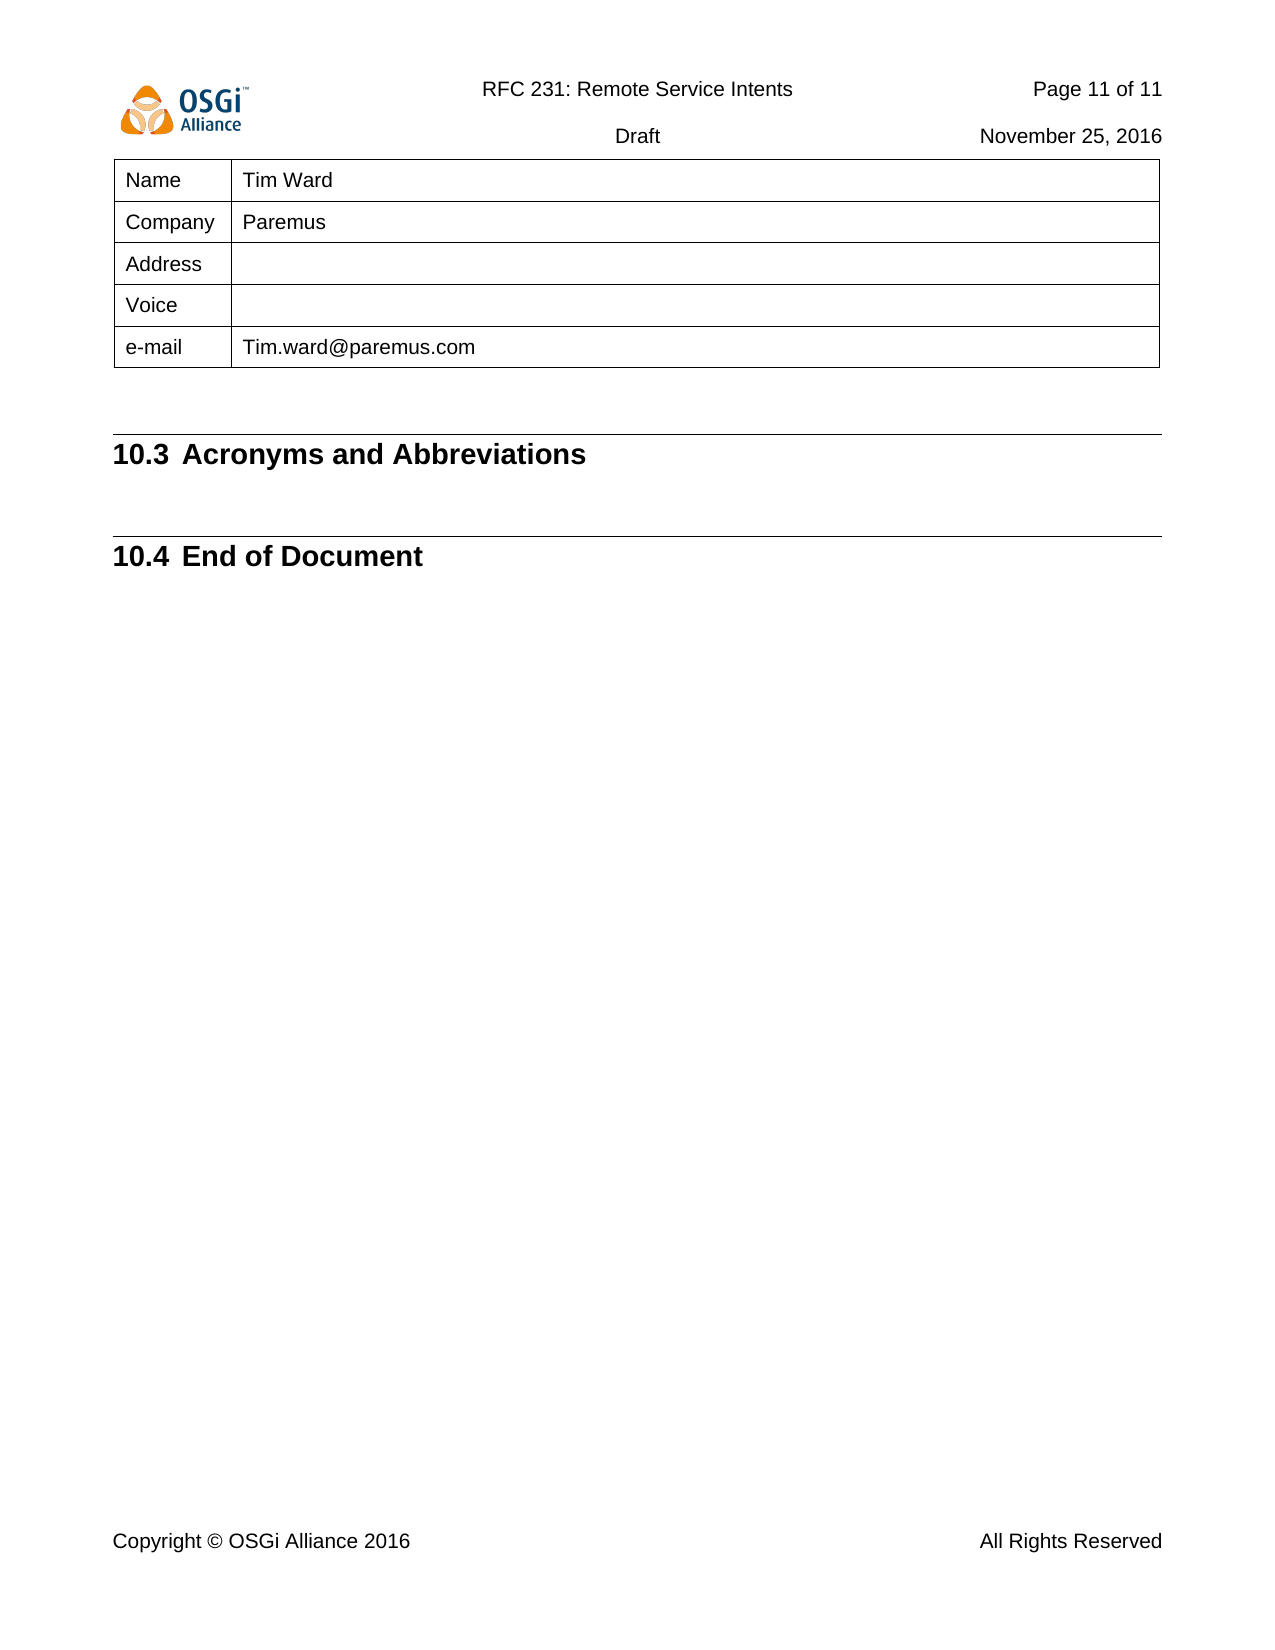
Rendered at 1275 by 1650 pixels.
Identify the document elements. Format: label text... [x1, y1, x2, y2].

table_cell Paremus [232, 202, 1159, 242]
table_cell Company [115, 202, 231, 242]
table_cell Tim.ward@paremus.com [232, 327, 1159, 367]
table_header Name [115, 160, 231, 201]
picture [113, 78, 257, 142]
table_cell e-mail [115, 327, 231, 367]
table_header Tim Ward [232, 160, 1159, 201]
subtitle End of Document [112, 537, 1162, 573]
subtitle Acronyms and Abbreviations [112, 435, 1162, 471]
table_cell [232, 243, 1159, 284]
table_cell Voice [115, 285, 231, 326]
table_cell [232, 285, 1159, 326]
table_cell Address [115, 243, 231, 284]
